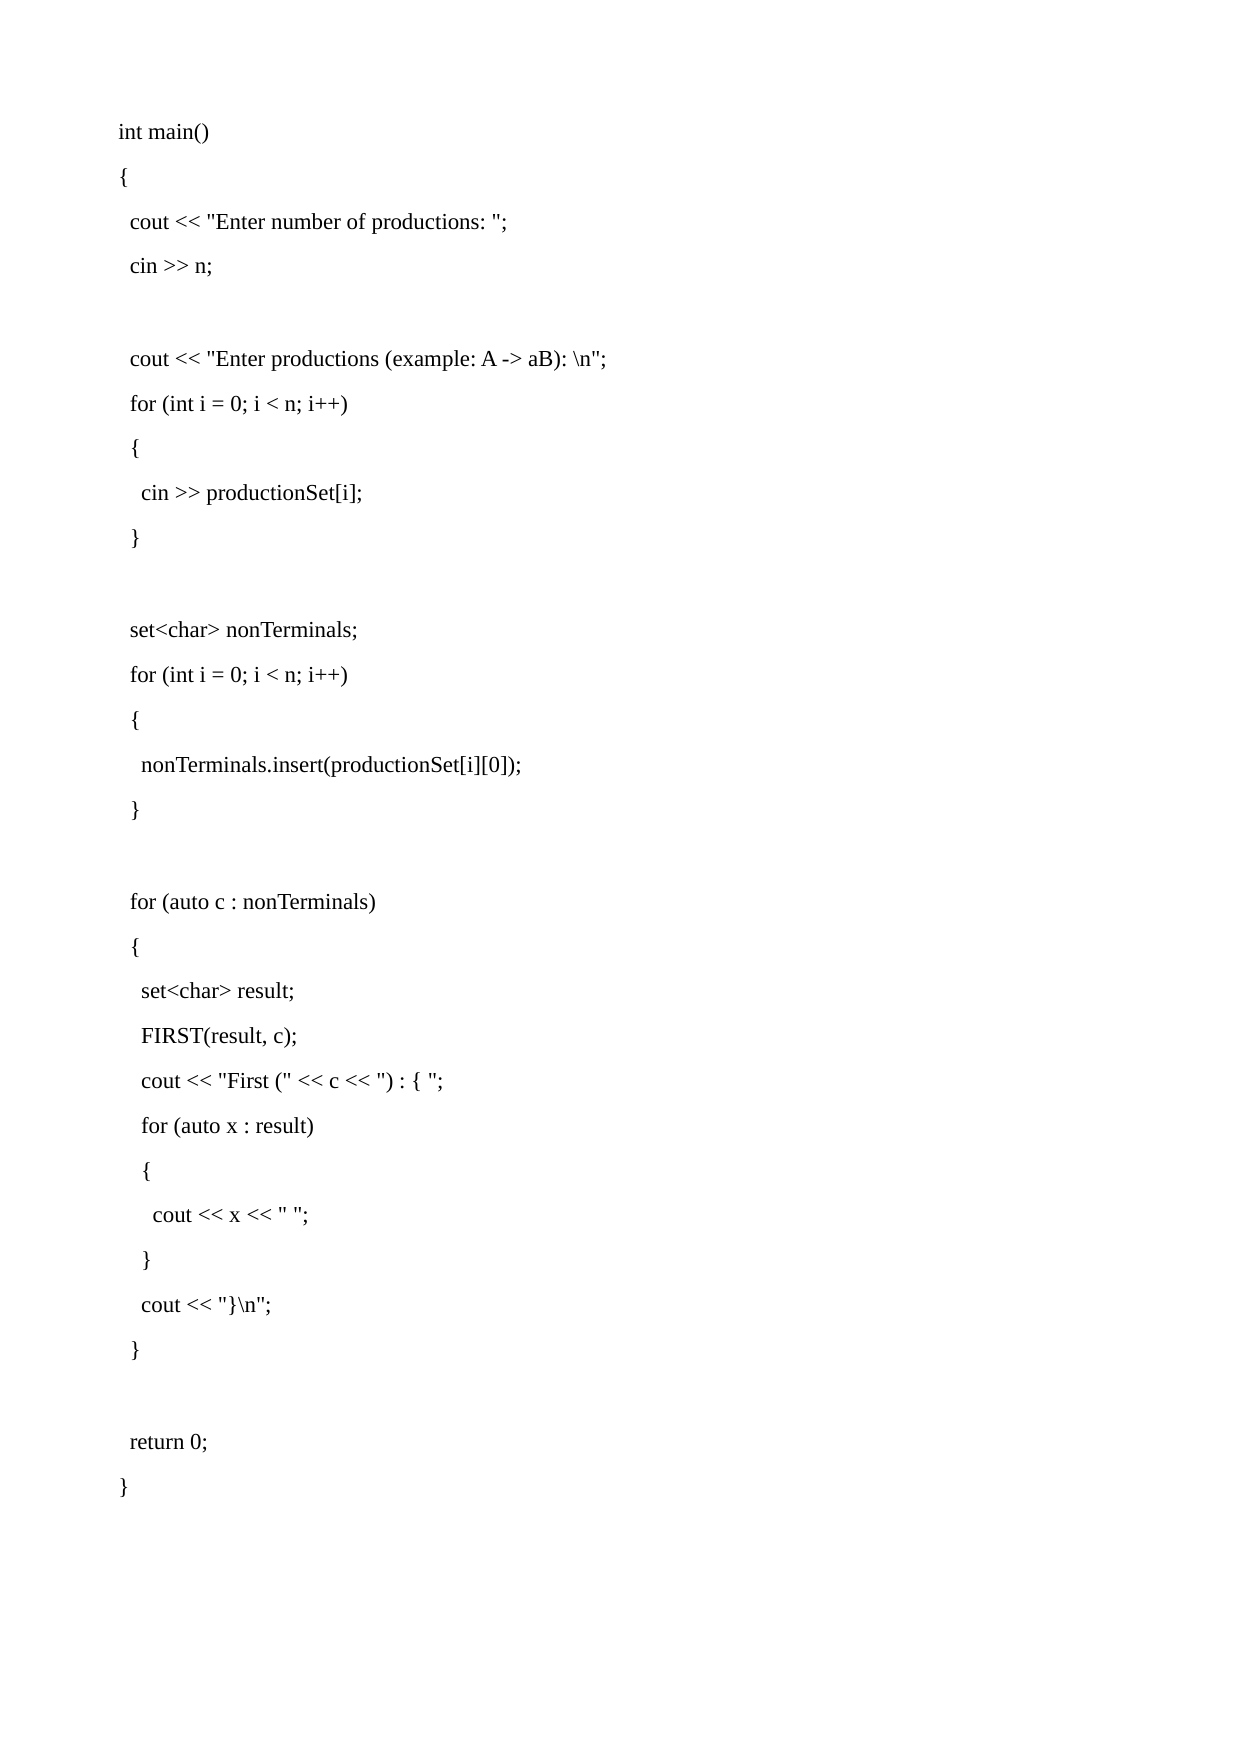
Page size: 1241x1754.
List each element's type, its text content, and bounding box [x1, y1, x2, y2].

text return 0; [118, 1428, 1122, 1455]
text } [118, 1473, 1122, 1499]
text cin >> n; [118, 252, 1122, 279]
text } [118, 1336, 1122, 1362]
text cout << "Enter number of productions: "; [118, 208, 1122, 234]
text { [118, 163, 1122, 189]
text set<char> result; [118, 978, 1122, 1004]
text cout << x << " "; [118, 1202, 1122, 1228]
text for (int i = 0; i < n; i++) [118, 390, 1122, 416]
text FIRST(result, c); [118, 1022, 1122, 1049]
text for (int i = 0; i < n; i++) [118, 661, 1122, 688]
text cout << "First (" << c << ") : { "; [118, 1067, 1122, 1093]
text nonTerminals.insert(productionSet[i][0]); [118, 751, 1122, 777]
text cout << "}\n"; [118, 1291, 1122, 1317]
text int main() [118, 118, 1122, 144]
text } [118, 1246, 1122, 1273]
text { [118, 434, 1122, 461]
text for (auto x : result) [118, 1112, 1122, 1138]
text { [118, 933, 1122, 959]
text set<char> nonTerminals; [118, 616, 1122, 643]
text } [118, 796, 1122, 822]
text for (auto c : nonTerminals) [118, 888, 1122, 914]
text { [118, 1157, 1122, 1183]
text { [118, 706, 1122, 732]
text cout << "Enter productions (example: A -> aB): \n"; [118, 345, 1122, 371]
text cin >> productionSet[i]; [118, 479, 1122, 506]
text } [118, 524, 1122, 550]
